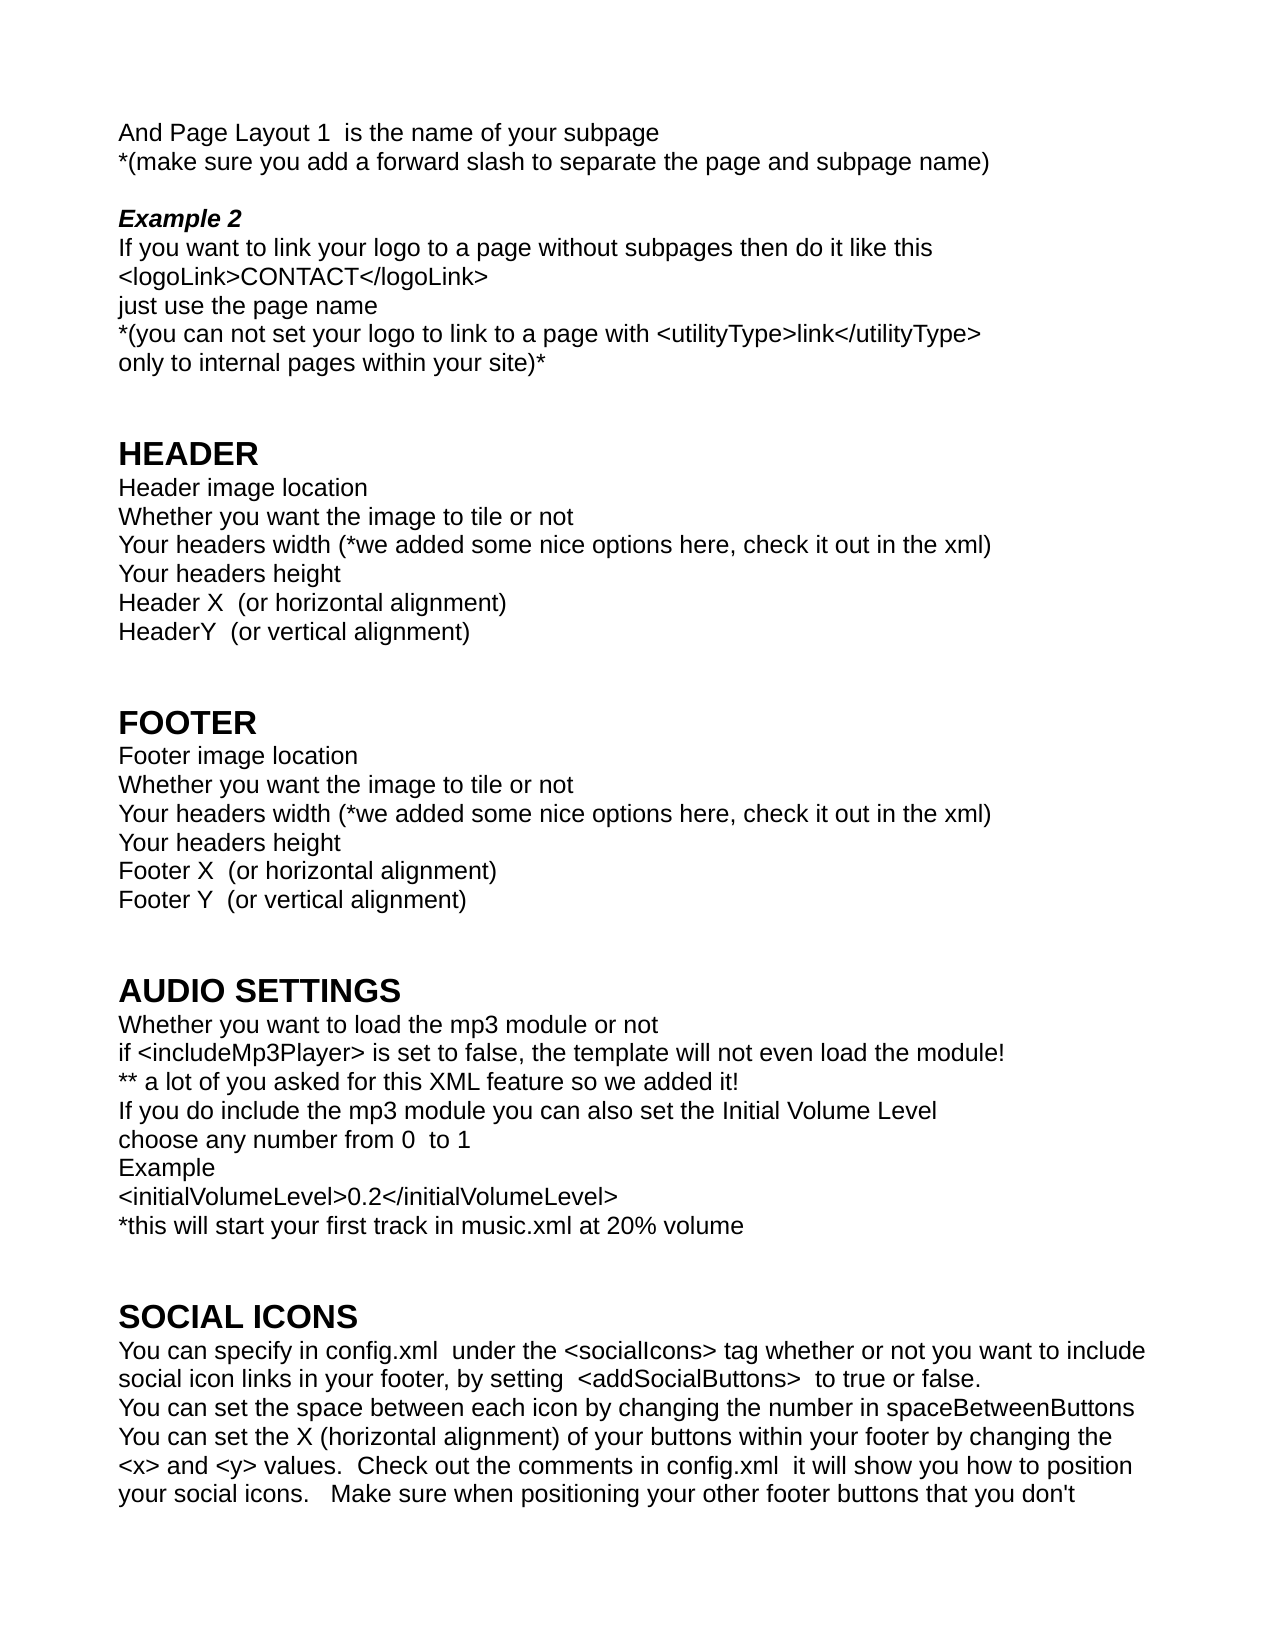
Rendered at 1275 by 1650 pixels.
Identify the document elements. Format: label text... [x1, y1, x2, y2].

text Example 2 [118, 204, 1157, 233]
text Header X (or horizontal alignment) [118, 588, 1157, 617]
text AUDIO SETTINGS [118, 971, 1157, 1010]
text Your headers width (*we added some nice options here, check it out in the xml) [118, 799, 1157, 827]
text You can set the space between each icon by changing the number in spaceBetweenButtons [118, 1393, 1157, 1422]
text If you do include the mp3 module you can also set the Initial Volume Level [118, 1096, 1157, 1125]
text Your headers height [118, 827, 1157, 856]
text Header image location [118, 473, 1157, 502]
text You can set the X (horizontal alignment) of your buttons within your footer by changing the <x> and <y> values. Check out the comments in config.xml it will show you how to position your social icons. Make sure when positioning your other footer buttons that you don't [118, 1422, 1157, 1508]
text <initialVolumeLevel>0.2</initialVolumeLevel> [118, 1182, 1157, 1211]
text Footer Y (or vertical alignment) [118, 885, 1157, 914]
text Footer X (or horizontal alignment) [118, 856, 1157, 885]
text *this will start your first track in music.xml at 20% volume [118, 1211, 1157, 1240]
text if <includeMp3Player> is set to false, the template will not even load the module! [118, 1038, 1157, 1067]
text If you want to link your logo to a page without subpages then do it like this [118, 233, 1157, 262]
text FOOTER [118, 703, 1157, 741]
text *(you can not set your logo to link to a page with <utilityType>link</utilityType> [118, 319, 1157, 348]
text Whether you want to load the mp3 module or not [118, 1010, 1157, 1038]
text And Page Layout 1 is the name of your subpage [118, 118, 1157, 147]
text Example [118, 1153, 1157, 1182]
text Whether you want the image to tile or not [118, 770, 1157, 799]
text choose any number from 0 to 1 [118, 1125, 1157, 1153]
text ** a lot of you asked for this XML feature so we added it! [118, 1067, 1157, 1096]
text <logoLink>CONTACT</logoLink> [118, 262, 1157, 291]
text *(make sure you add a forward slash to separate the page and subpage name) [118, 147, 1157, 176]
text Your headers height [118, 559, 1157, 588]
text You can specify in config.xml under the <socialIcons> tag whether or not you want to include social icon links in your footer, by setting <addSocialButtons> to true or false. [118, 1336, 1157, 1393]
text just use the page name [118, 291, 1157, 319]
text Your headers width (*we added some nice options here, check it out in the xml) [118, 530, 1157, 559]
text SOCIAL ICONS [118, 1297, 1157, 1336]
text Whether you want the image to tile or not [118, 502, 1157, 530]
text only to internal pages within your site)* [118, 348, 1157, 377]
text HEADER [118, 434, 1157, 473]
text Footer image location [118, 741, 1157, 770]
text HeaderY (or vertical alignment) [118, 617, 1157, 645]
